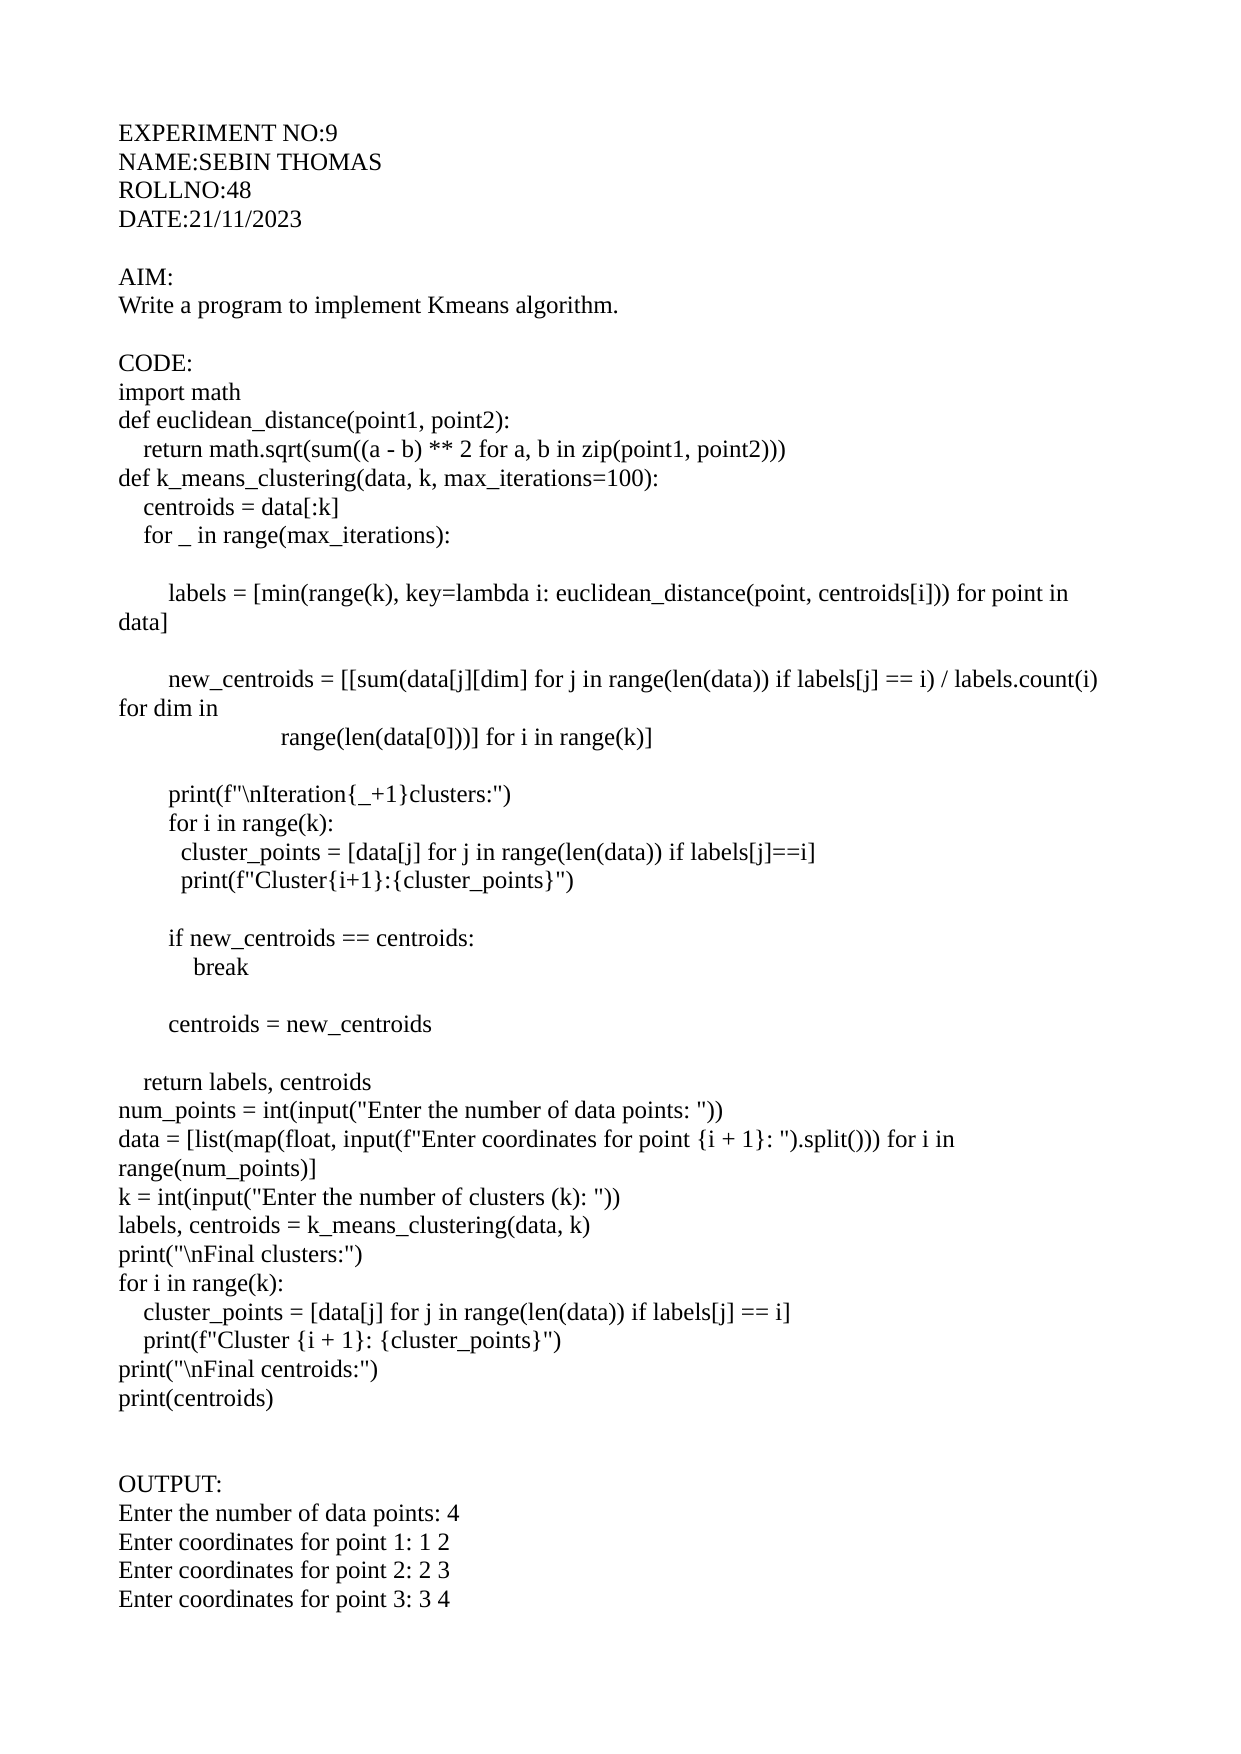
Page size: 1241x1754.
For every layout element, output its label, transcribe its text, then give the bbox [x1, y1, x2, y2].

text new_centroids = [[sum(data[j][dim] for j in range(len(data)) if labels[j] == i) / labels.count(i) for dim in [118, 664, 1122, 722]
text import math [118, 377, 1122, 406]
text return labels, centroids [118, 1067, 1122, 1096]
text print(f"Cluster{i+1}:{cluster_points}") [118, 866, 1122, 894]
text CODE: [118, 348, 1122, 377]
text print("\nFinal clusters:") [118, 1239, 1122, 1268]
text for _ in range(max_iterations): [118, 521, 1122, 549]
text centroids = data[:k] [118, 492, 1122, 521]
text Enter coordinates for point 1: 1 2 [118, 1527, 1122, 1556]
text Write a program to implement Kmeans algorithm. [118, 291, 1122, 319]
text def k_means_clustering(data, k, max_iterations=100): [118, 463, 1122, 492]
text Enter the number of data points: 4 [118, 1498, 1122, 1527]
text return math.sqrt(sum((a - b) ** 2 for a, b in zip(point1, point2))) [118, 434, 1122, 463]
text print("\nFinal centroids:") [118, 1354, 1122, 1383]
text centroids = new_centroids [118, 1009, 1122, 1038]
text num_points = int(input("Enter the number of data points: ")) [118, 1096, 1122, 1124]
text cluster_points = [data[j] for j in range(len(data)) if labels[j]==i] [118, 837, 1122, 866]
text data = [list(map(float, input(f"Enter coordinates for point {i + 1}: ").split())) for i in range(num_points)] [118, 1124, 1122, 1182]
text k = int(input("Enter the number of clusters (k): ")) [118, 1182, 1122, 1211]
text OUTPUT: [118, 1469, 1122, 1498]
text range(len(data[0]))] for i in range(k)] [118, 722, 1122, 751]
text cluster_points = [data[j] for j in range(len(data)) if labels[j] == i] [118, 1297, 1122, 1326]
text break [118, 952, 1122, 981]
text print(centroids) [118, 1383, 1122, 1412]
text NAME:SEBIN THOMAS [118, 147, 1122, 176]
text labels = [min(range(k), key=lambda i: euclidean_distance(point, centroids[i])) for point in data] [118, 578, 1122, 636]
text print(f"Cluster {i + 1}: {cluster_points}") [118, 1326, 1122, 1354]
text labels, centroids = k_means_clustering(data, k) [118, 1211, 1122, 1239]
text DATE:21/11/2023 [118, 204, 1122, 233]
text print(f"\nIteration{_+1}clusters:") [118, 779, 1122, 808]
text for i in range(k): [118, 1268, 1122, 1297]
text ROLLNO:48 [118, 176, 1122, 204]
text def euclidean_distance(point1, point2): [118, 406, 1122, 434]
text Enter coordinates for point 3: 3 4 [118, 1584, 1122, 1613]
text if new_centroids == centroids: [118, 923, 1122, 952]
text for i in range(k): [118, 808, 1122, 837]
text EXPERIMENT NO:9 [118, 118, 1122, 147]
text Enter coordinates for point 2: 2 3 [118, 1556, 1122, 1584]
text AIM: [118, 262, 1122, 291]
